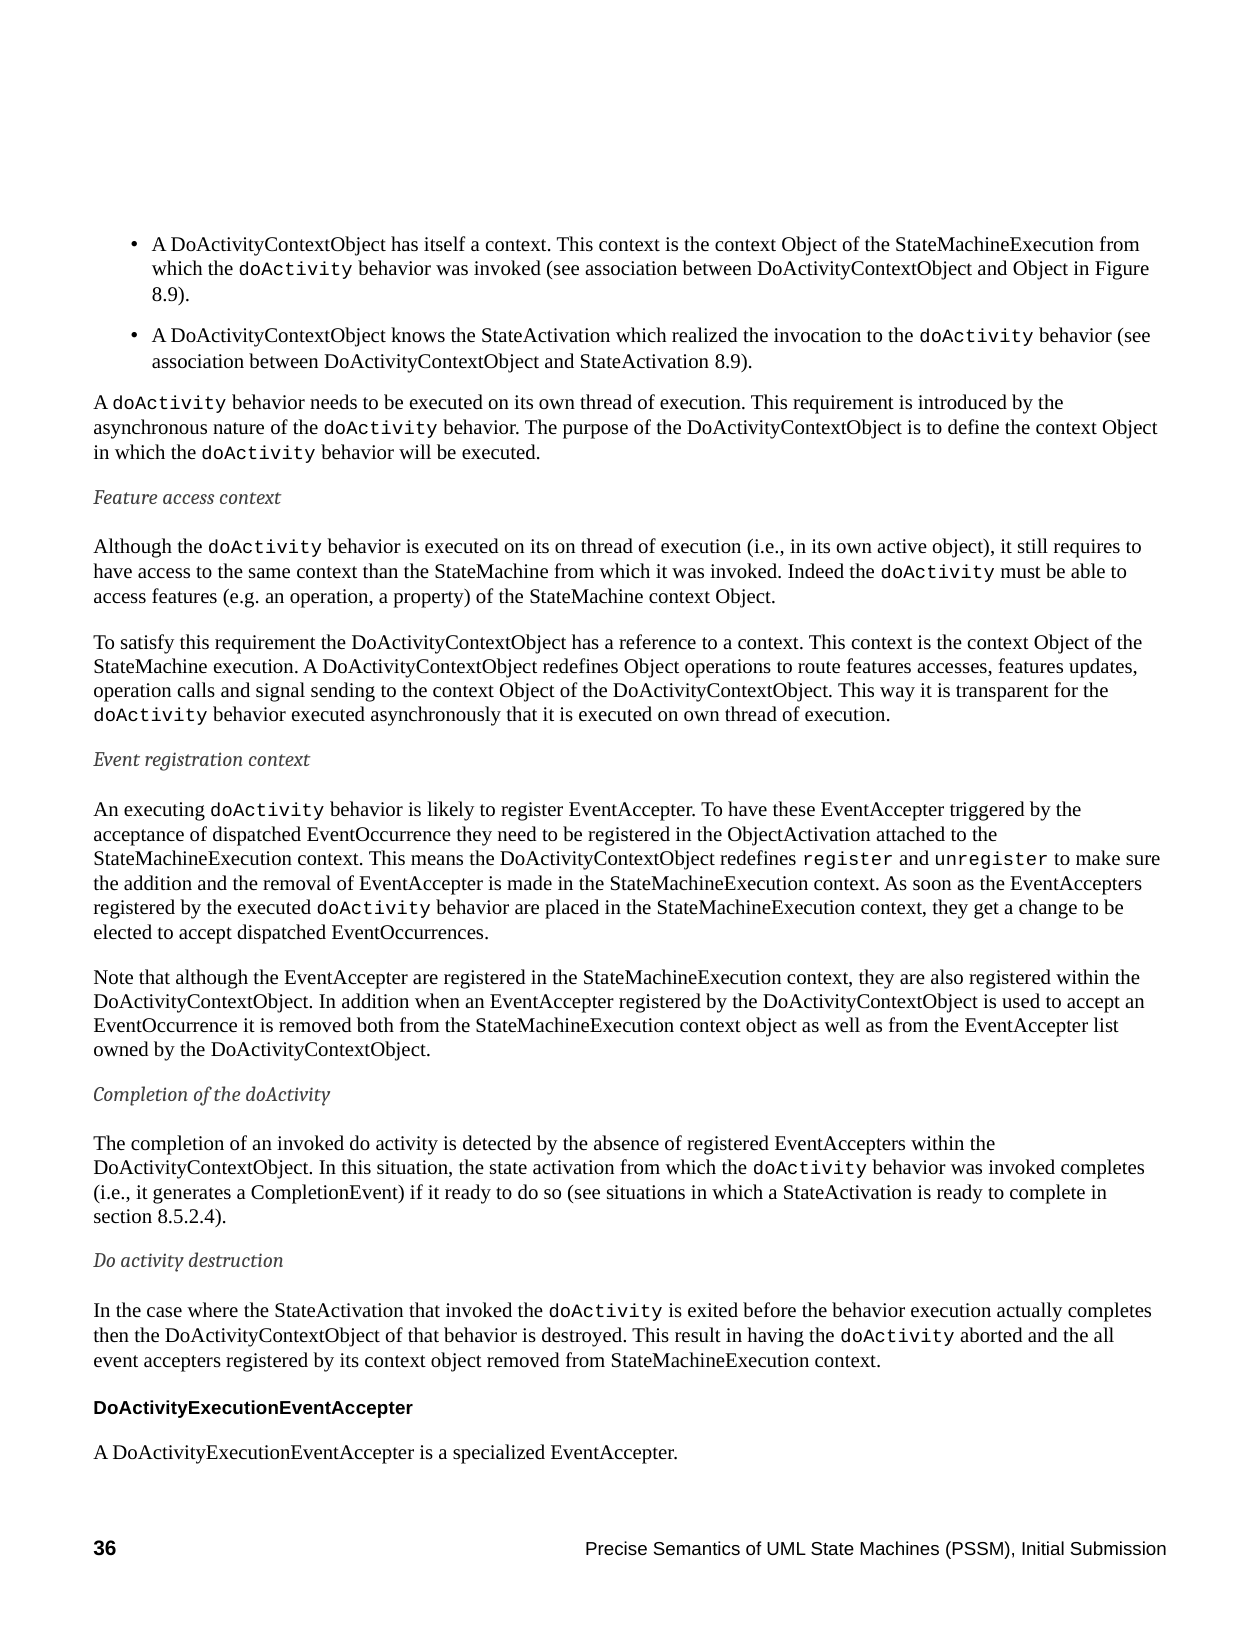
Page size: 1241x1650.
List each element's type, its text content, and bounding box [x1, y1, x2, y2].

text A DoActivityExecutionEventAccepter is a specialized EventAccepter. [93, 1439, 1164, 1464]
text Although the doActivity behavior is executed on its on thread of execution (i.e., in its own active object), it still requires to have access to the same context than the StateMachine from which it was invoked. Indeed the doActivity must be able to access features (e.g. an operation, a property) of the StateMachine context Object. [93, 534, 1164, 608]
subtitle Do activity destruction [93, 1249, 1164, 1273]
text The completion of an invoked do activity is detected by the absence of registered EventAccepters within the DoActivityContextObject. In this situation, the state activation from which the doActivity behavior was invoked completes (i.e., it generates a CompletionEvent) if it ready to do so (see situations in which a StateActivation is ready to complete in section 8.5.2.4). [93, 1131, 1164, 1228]
subtitle DoActivityExecutionEventAccepter [93, 1397, 1164, 1418]
subtitle Completion of the doActivity [93, 1082, 1164, 1106]
subtitle Feature access context [93, 486, 1164, 510]
text An executing doActivity behavior is likely to register EventAccepter. To have these EventAccepter triggered by the acceptance of dispatched EventOccurrence they need to be registered in the ObjectActivation attached to the StateMachineExecution context. This means the DoActivityContextObject redefines register and unregister to make sure the addition and the removal of EventAccepter is made in the StateMachineExecution context. As soon as the EventAccepters registered by the executed doActivity behavior are placed in the StateMachineExecution context, they get a change to be elected to accept dispatched EventOccurrences. [93, 796, 1164, 944]
list A DoActivityContextObject knows the StateActivation which realized the invocation to the doActivity behavior (see association between DoActivityContextObject and StateActivation 8.9). [131, 323, 1164, 373]
text To satisfy this requirement the DoActivityContextObject has a reference to a context. This context is the context Object of the StateMachine execution. A DoActivityContextObject redefines Object operations to route features accesses, features updates, operation calls and signal sending to the context Object of the DoActivityContextObject. This way it is transparent for the doActivity behavior executed asynchronously that it is executed on own thread of execution. [93, 629, 1164, 727]
text In the case where the StateActivation that invoked the doActivity is exited before the behavior execution actually completes then the DoActivityContextObject of that behavior is destroyed. This result in having the doActivity aborted and the all event accepters registered by its context object removed from StateMachineExecution context. [93, 1298, 1164, 1372]
text A doActivity behavior needs to be executed on its own thread of execution. This requirement is introduced by the asynchronous nature of the doActivity behavior. The purpose of the DoActivityContextObject is to define the context Object in which the doActivity behavior will be executed. [93, 389, 1164, 465]
text Note that although the EventAccepter are registered in the StateMachineExecution context, they are also registered within the DoActivityContextObject. In addition when an EventAccepter registered by the DoActivityContextObject is used to accept an EventOccurrence it is removed both from the StateMachineExecution context object as well as from the EventAccepter list owned by the DoActivityContextObject. [93, 965, 1164, 1061]
list A DoActivityContextObject has itself a context. This context is the context Object of the StateMachineExecution from which the doActivity behavior was invoked (see association between DoActivityContextObject and Object in Figure 8.9). [131, 231, 1164, 306]
subtitle Event registration context [93, 748, 1164, 772]
